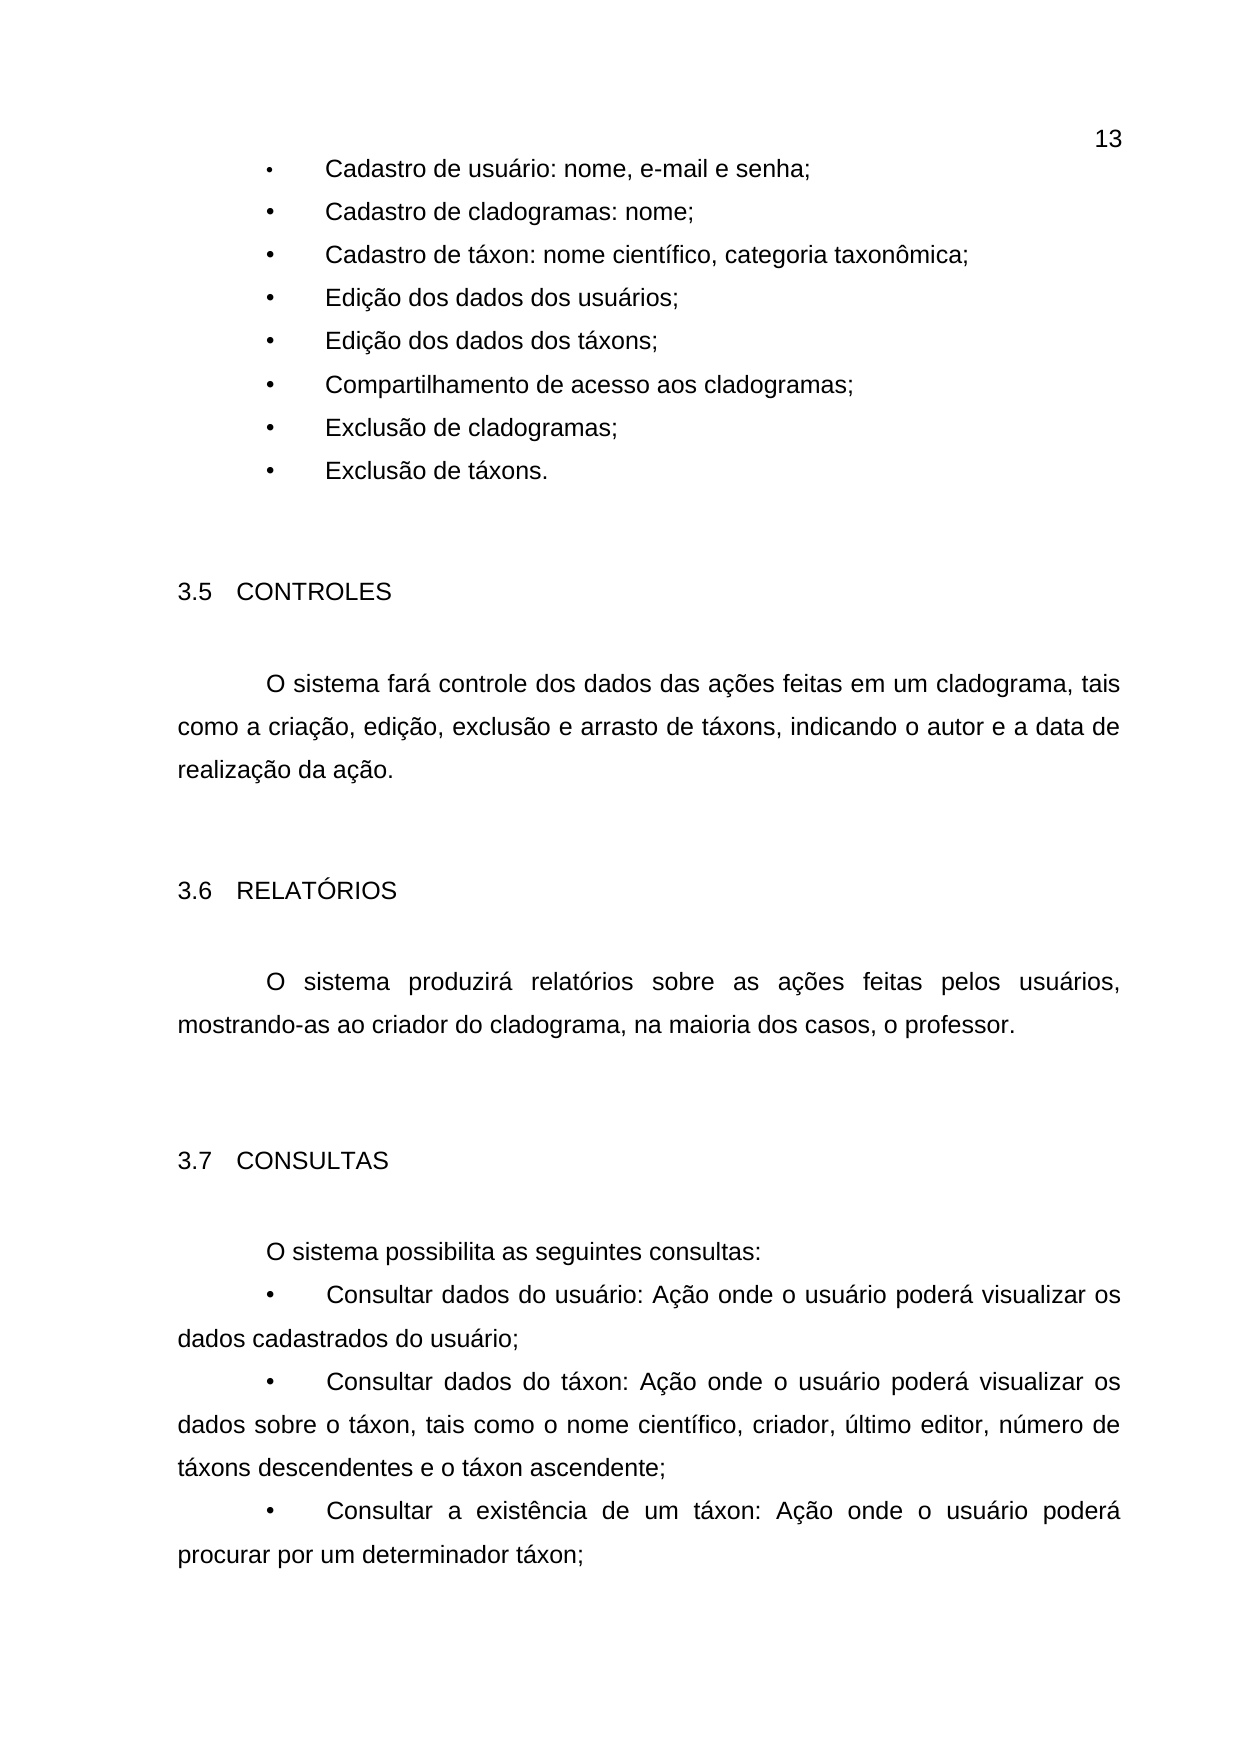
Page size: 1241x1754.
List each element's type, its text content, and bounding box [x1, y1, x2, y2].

text O sistema fará controle dos dados das ações feitas em um cladograma, tais como a criação, edição, exclusão e arrasto de táxons, indicando o autor e a data de realização da ação. [177, 669, 1122, 784]
list Cadastro de cladogramas: nome; [177, 197, 1122, 226]
list Compartilhamento de acesso aos cladogramas; [177, 369, 1122, 398]
list Consultar a existência de um táxon: Ação onde o usuário poderá procurar por um determinador táxon; [177, 1496, 1122, 1568]
list Exclusão de táxons. [177, 456, 1122, 485]
list Cadastro de usuário: nome, e-mail e senha; [177, 153, 1122, 182]
list Edição dos dados dos táxons; [177, 326, 1122, 355]
list Exclusão de cladogramas; [177, 413, 1122, 442]
list Consultar dados do usuário: Ação onde o usuário poderá visualizar os dados cadastrados do usuário; [177, 1281, 1122, 1352]
list Edição dos dados dos usuários; [177, 283, 1122, 312]
list Consultar dados do táxon: Ação onde o usuário poderá visualizar os dados sobre o táxon, tais como o nome científico, criador, último editor, número de táxons descendentes e o táxon ascendente; [177, 1367, 1122, 1482]
subtitle CONSULTAS [177, 1146, 1122, 1175]
text O sistema produzirá relatórios sobre as ações feitas pelos usuários, mostrando-as ao criador do cladograma, na maioria dos casos, o professor. [177, 967, 1122, 1039]
list Cadastro de táxon: nome científico, categoria taxonômica; [177, 240, 1122, 269]
text O sistema possibilita as seguintes consultas: [177, 1237, 1122, 1266]
subtitle CONTROLES [177, 577, 1122, 606]
subtitle RELATÓRIOS [177, 876, 1122, 905]
